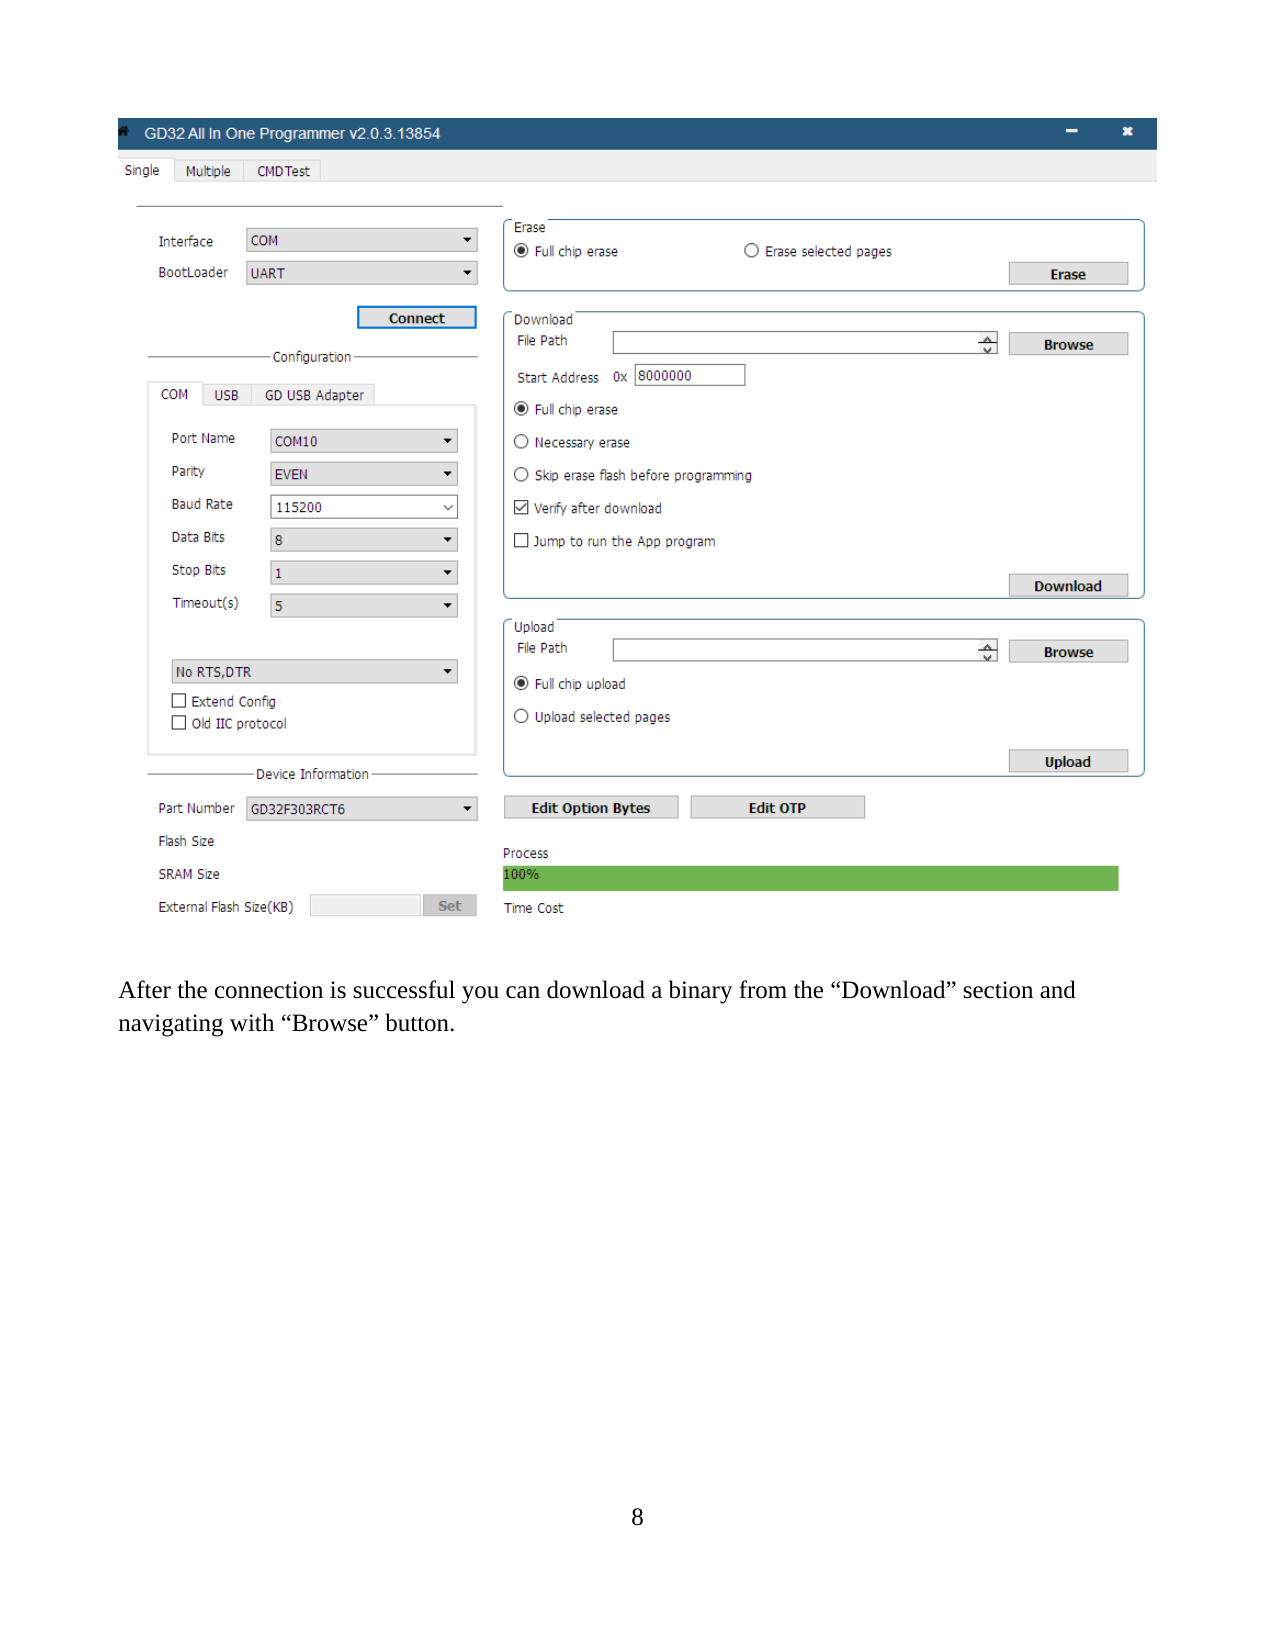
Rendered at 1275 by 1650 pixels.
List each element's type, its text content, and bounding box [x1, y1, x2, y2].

text After the connection is successful you can download a binary from the “Download” section and navigating with “Browse” button. [118, 975, 1157, 1037]
picture [118, 118, 1157, 924]
